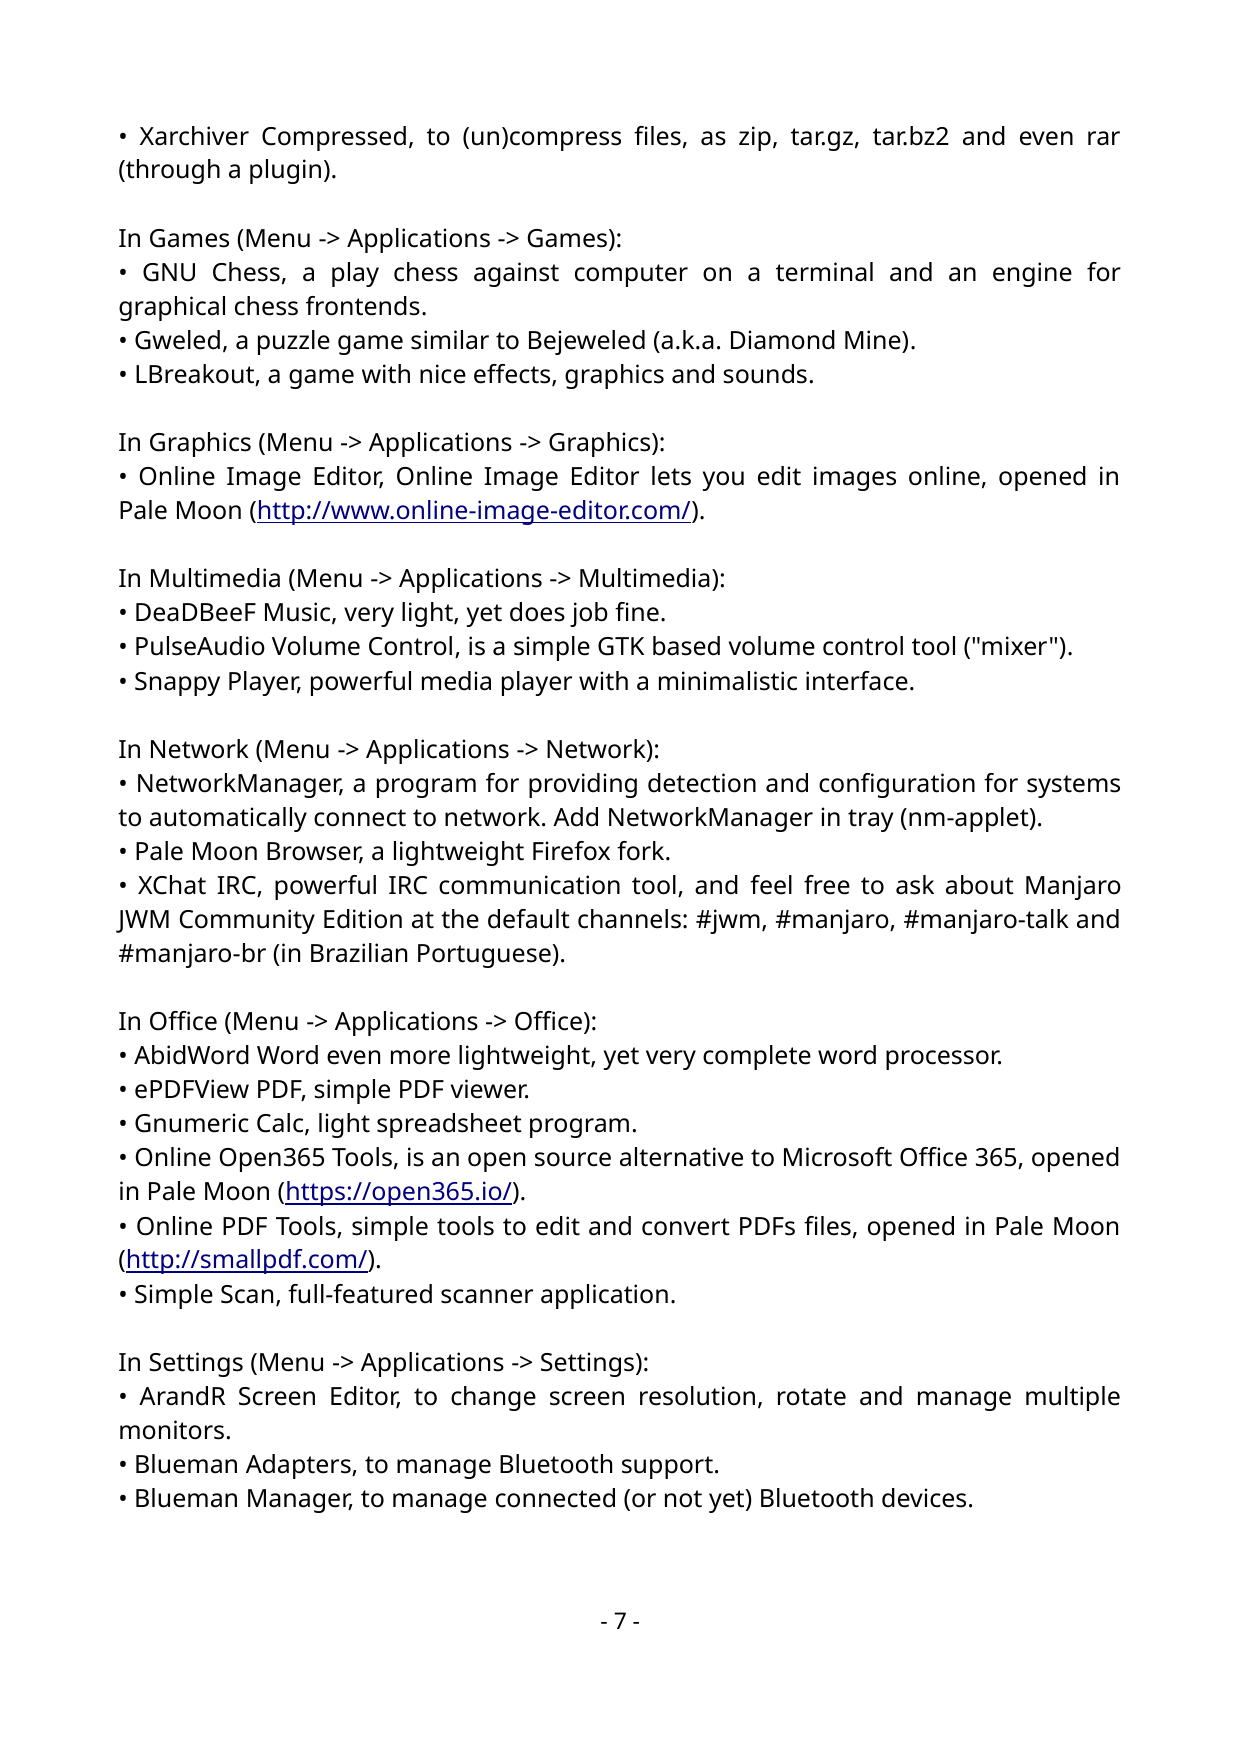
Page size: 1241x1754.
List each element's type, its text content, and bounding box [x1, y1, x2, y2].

text • Blueman Manager, to manage connected (or not yet) Bluetooth devices. [118, 1481, 1122, 1515]
text • Blueman Adapters, to manage Bluetooth support. [118, 1447, 1122, 1481]
text • DeaDBeeF Music, very light, yet does job fine. [118, 595, 1122, 629]
text In Office (Menu -> Applications -> Office): [118, 1004, 1122, 1038]
text In Multimedia (Menu -> Applications -> Multimedia): [118, 561, 1122, 595]
text • GNU Chess, a play chess against computer on a terminal and an engine for graphical chess frontends. [118, 254, 1122, 322]
text In Graphics (Menu -> Applications -> Graphics): [118, 425, 1122, 459]
text In Games (Menu -> Applications -> Games): [118, 220, 1122, 254]
text • Xarchiver Compressed, to (un)compress files, as zip, tar.gz, tar.bz2 and even rar (through a plugin). [118, 118, 1122, 186]
text • Gnumeric Calc, light spreadsheet program. [118, 1106, 1122, 1140]
text In Settings (Menu -> Applications -> Settings): [118, 1344, 1122, 1378]
text • LBreakout, a game with nice effects, graphics and sounds. [118, 357, 1122, 391]
text • XChat IRC, powerful IRC communication tool, and feel free to ask about Manjaro JWM Community Edition at the default channels: #jwm, #manjaro, #manjaro-talk and #manjaro-br (in Brazilian Portuguese). [118, 867, 1122, 970]
text • Simple Scan, full-featured scanner application. [118, 1276, 1122, 1310]
text • Online Open365 Tools, is an open source alternative to Microsoft Office 365, opened in Pale Moon (https://open365.io/). [118, 1140, 1122, 1208]
text • Snappy Player, powerful media player with a minimalistic interface. [118, 663, 1122, 697]
text • ArandR Screen Editor, to change screen resolution, rotate and manage multiple monitors. [118, 1378, 1122, 1447]
text • Online Image Editor, Online Image Editor lets you edit images online, opened in Pale Moon (http://www.online-image-editor.com/). [118, 459, 1122, 527]
text • Pale Moon Browser, a lightweight Firefox fork. [118, 833, 1122, 867]
text • PulseAudio Volume Control, is a simple GTK based volume control tool ("mixer"). [118, 629, 1122, 663]
text • AbidWord Word even more lightweight, yet very complete word processor. [118, 1038, 1122, 1072]
text • NetworkManager, a program for providing detection and configuration for systems to automatically connect to network. Add NetworkManager in tray (nm-applet). [118, 765, 1122, 833]
text • ePDFView PDF, simple PDF viewer. [118, 1072, 1122, 1106]
text In Network (Menu -> Applications -> Network): [118, 731, 1122, 765]
text • Online PDF Tools, simple tools to edit and convert PDFs files, opened in Pale Moon (http://smallpdf.com/). [118, 1208, 1122, 1276]
text • Gweled, a puzzle game similar to Bejeweled (a.k.a. Diamond Mine). [118, 322, 1122, 357]
